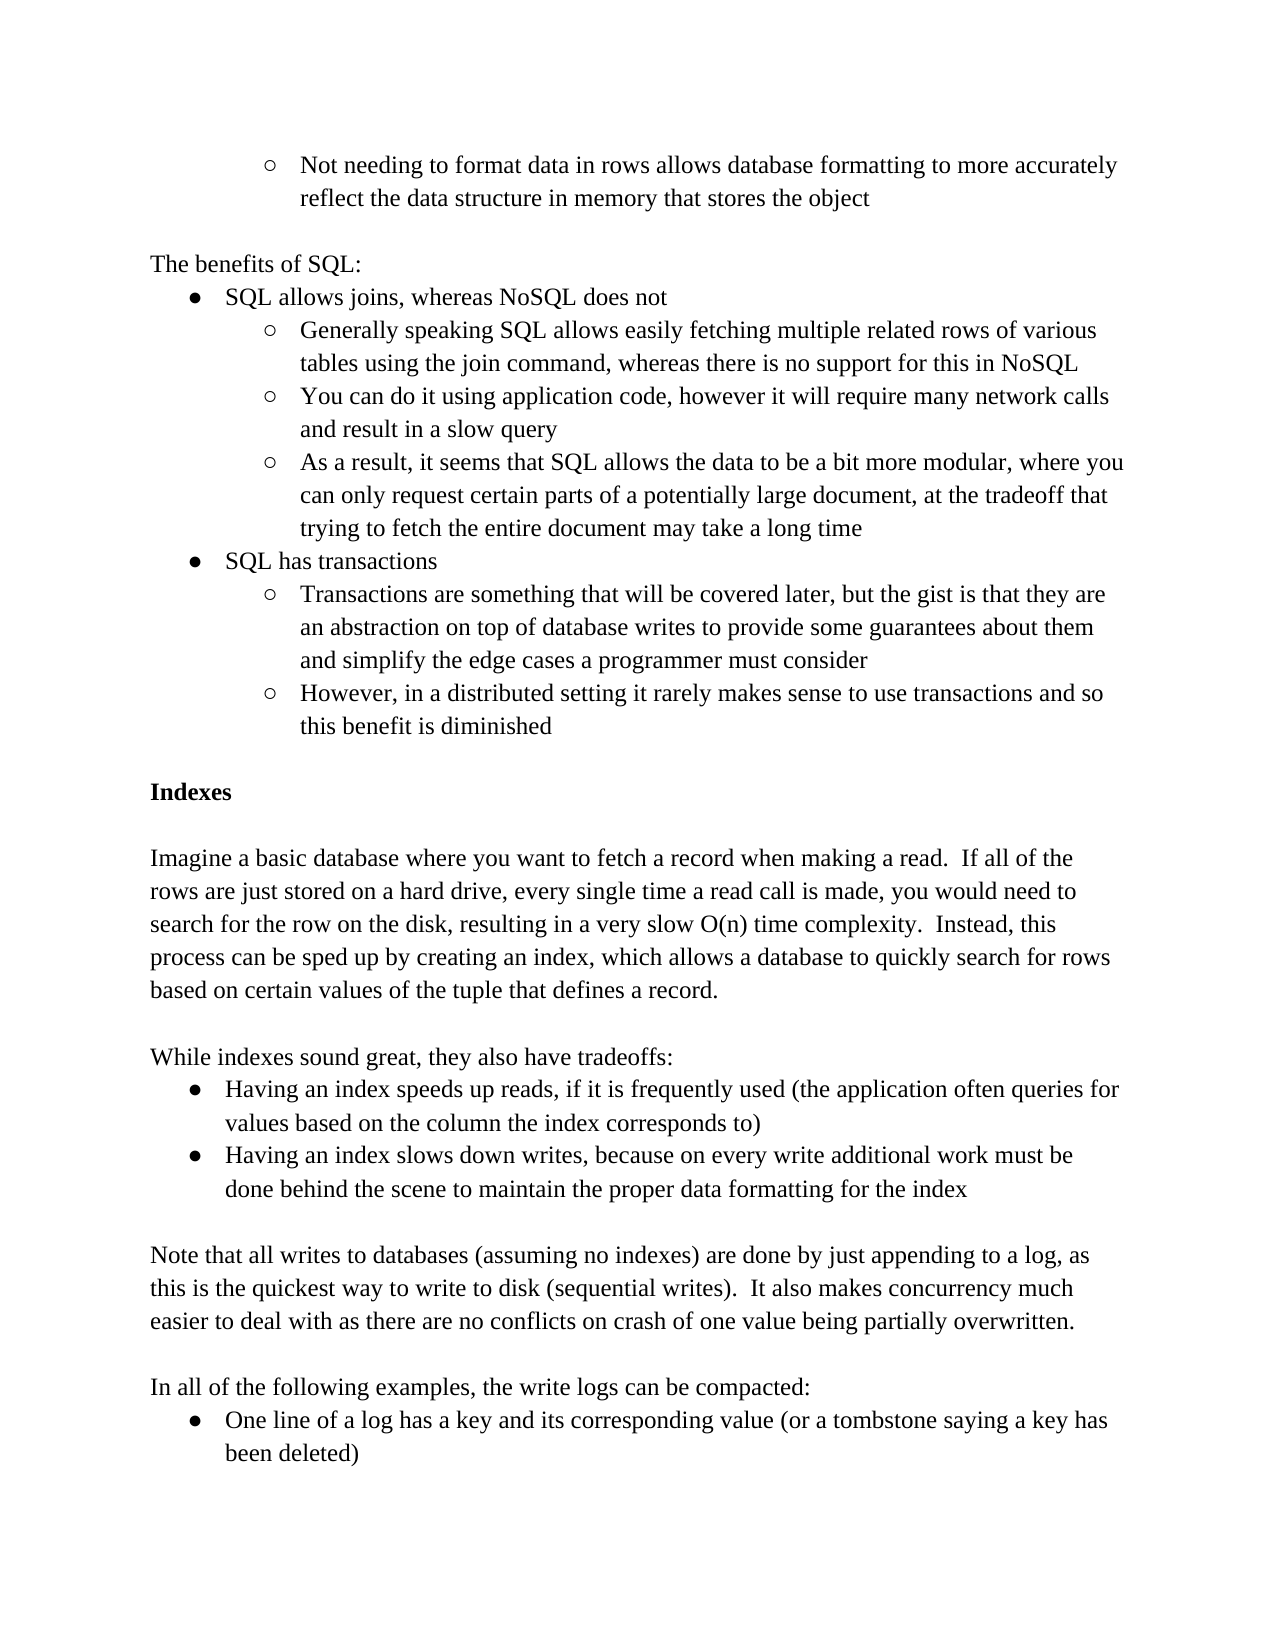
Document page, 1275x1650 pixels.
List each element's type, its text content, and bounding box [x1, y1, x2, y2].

list As a result, it seems that SQL allows the data to be a bit more modular, where you can only request certain parts of a potentially large document, at the tradeoff that trying to fetch the entire document may take a long time [262, 447, 1125, 542]
list Having an index slows down writes, because on every write additional work must be done behind the scene to maintain the proper data formatting for the index [187, 1141, 1125, 1202]
list SQL has transactions [187, 546, 1125, 575]
list Generally speaking SQL allows easily fetching multiple related rows of various tables using the join command, whereas there is no support for this in NoSQL [262, 315, 1125, 377]
text While indexes sound great, they also have tradeoffs: [150, 1042, 1125, 1070]
text The benefits of SQL: [150, 249, 1125, 278]
list Transactions are something that will be covered later, but the gist is that they are an abstraction on top of database writes to provide some guarantees about them and simplify the edge cases a programmer must consider [262, 579, 1125, 674]
list Not needing to format data in rows allows database formatting to more accurately reflect the data structure in memory that stores the object [262, 150, 1125, 212]
text Imagine a basic database where you want to fetch a record when making a read. If all of the rows are just stored on a hard drive, every single time a read call is made, you would need to search for the row on the disk, resulting in a very slow O(n) time complexity. Instead, this process can be sped up by creating an index, which allows a database to quickly search for rows based on certain values of the tuple that defines a record. [150, 843, 1125, 1004]
list SQL allows joins, whereas NoSQL does not [187, 282, 1125, 311]
list However, in a distributed setting it rarely makes sense to use transactions and so this benefit is diminished [262, 678, 1125, 740]
list One line of a log has a key and its corresponding value (or a tombstone saying a key has been deleted) [187, 1405, 1125, 1467]
list You can do it using application code, however it will require many network calls and result in a slow query [262, 381, 1125, 443]
list Having an index speeds up reads, if it is frequently used (the application often queries for values based on the column the index corresponds to) [187, 1074, 1125, 1136]
text Note that all writes to databases (assuming no indexes) are done by just appending to a log, as this is the quickest way to write to disk (sequential writes). It also makes concurrency much easier to deal with as there are no conflicts on crash of one value being partially overwritten. [150, 1240, 1125, 1334]
text In all of the following examples, the write logs can be compacted: [150, 1372, 1125, 1401]
text Indexes [150, 777, 1125, 806]
